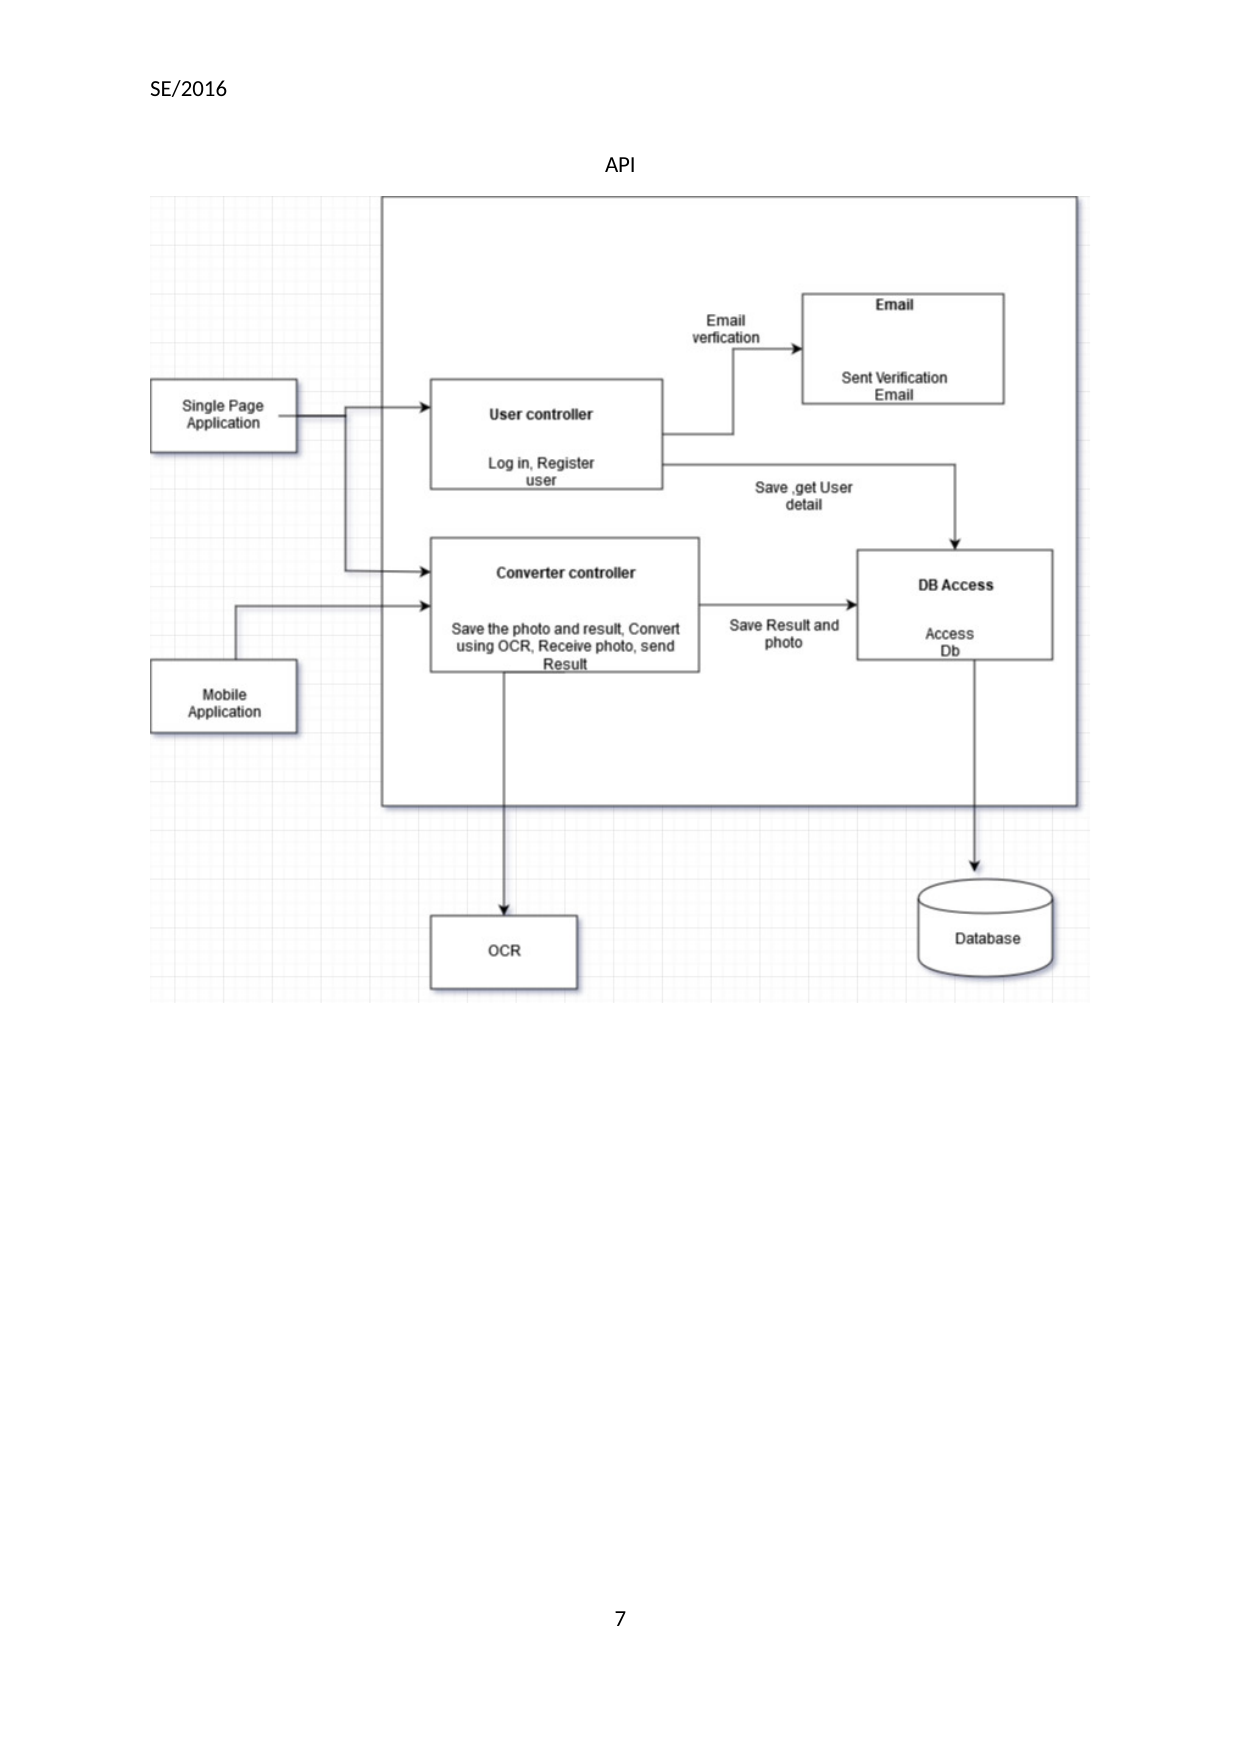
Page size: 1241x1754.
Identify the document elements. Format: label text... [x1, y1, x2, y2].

text API [150, 150, 1090, 178]
